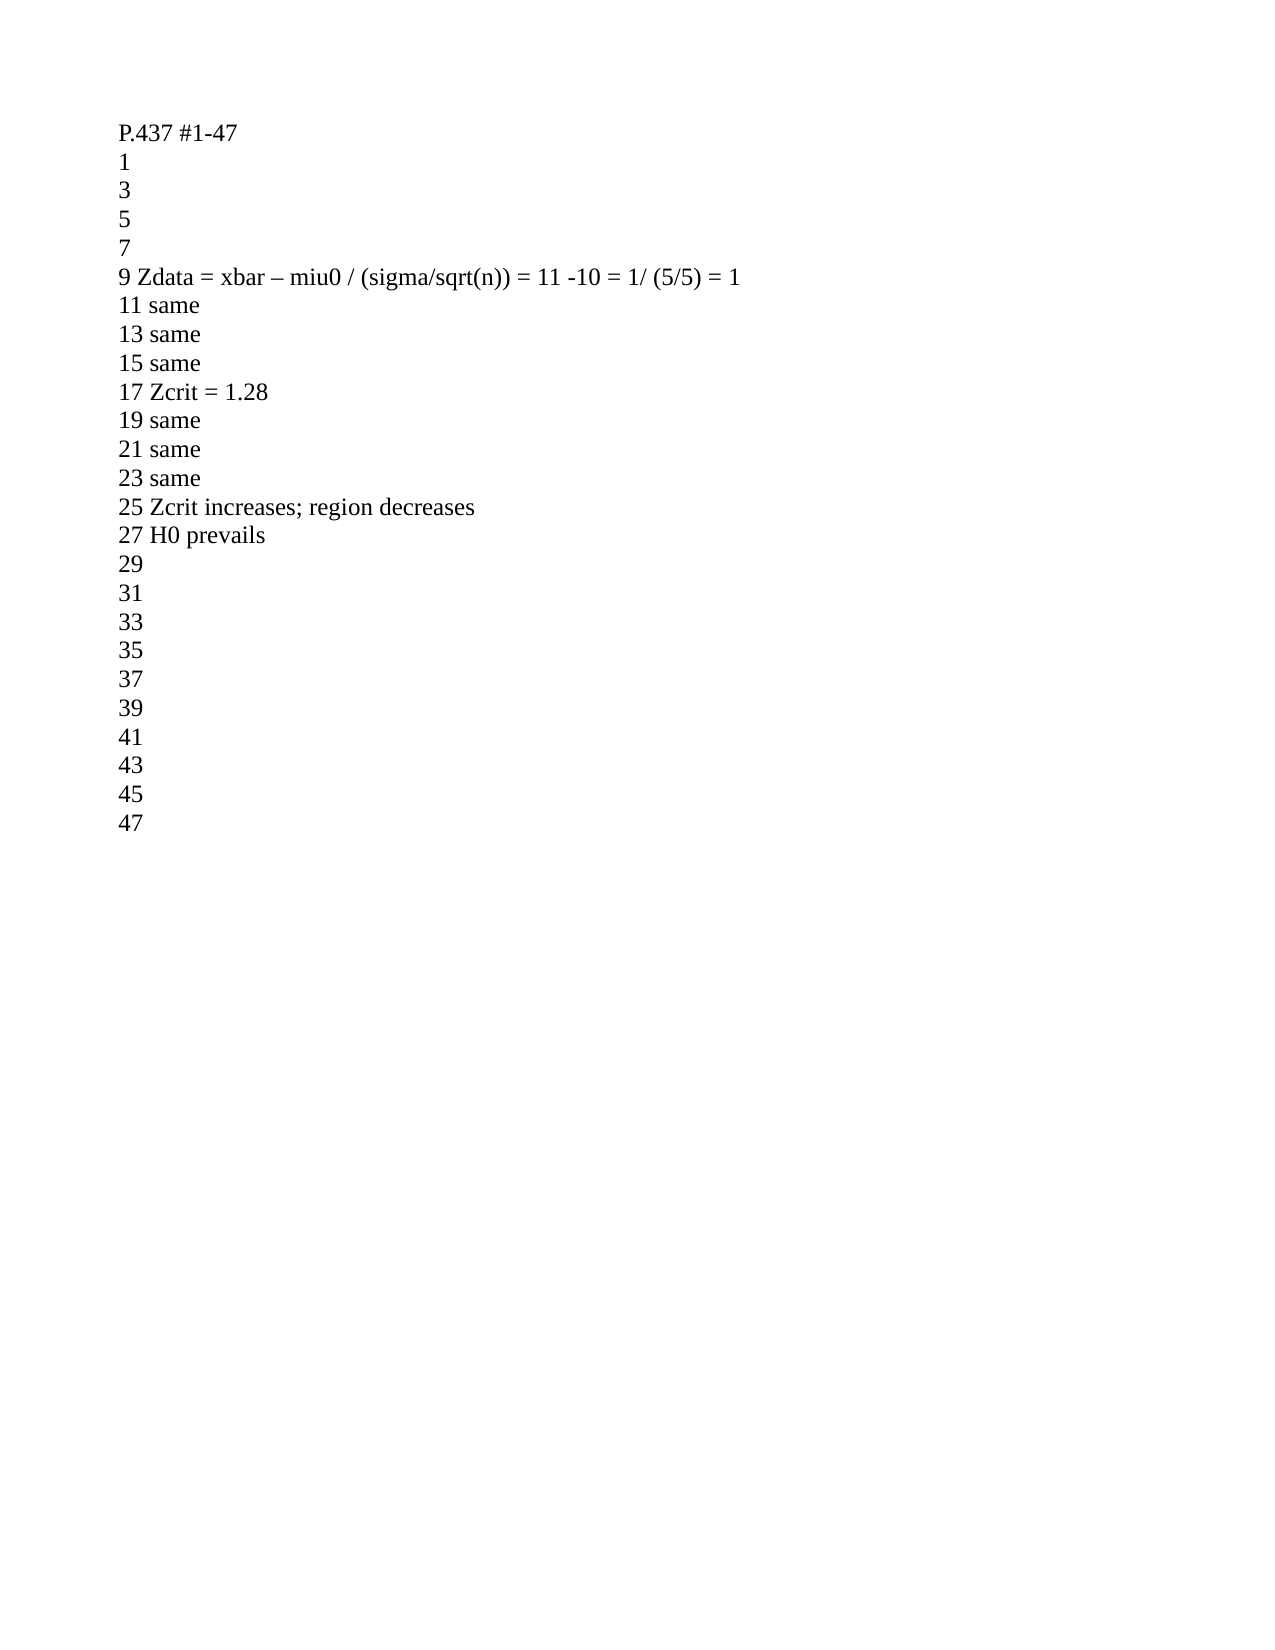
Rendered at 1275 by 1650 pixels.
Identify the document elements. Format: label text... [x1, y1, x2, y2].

text 3 [118, 176, 1157, 204]
text 37 [118, 664, 1157, 693]
text 25 Zcrit increases; region decreases [118, 492, 1157, 521]
text 23 same [118, 463, 1157, 492]
text 31 [118, 578, 1157, 607]
text 33 [118, 607, 1157, 636]
text 19 same [118, 406, 1157, 434]
text 13 same [118, 319, 1157, 348]
text 45 [118, 779, 1157, 808]
text 39 [118, 693, 1157, 722]
text 17 Zcrit = 1.28 [118, 377, 1157, 406]
text 35 [118, 636, 1157, 664]
text 41 [118, 722, 1157, 751]
text 47 [118, 808, 1157, 837]
text 27 H0 prevails [118, 521, 1157, 549]
text P.437 #1-47 [118, 118, 1157, 147]
text 9 Zdata = xbar – miu0 / (sigma/sqrt(n)) = 11 -10 = 1/ (5/5) = 1 [118, 262, 1157, 291]
text 11 same [118, 291, 1157, 319]
text 43 [118, 751, 1157, 779]
text 1 [118, 147, 1157, 176]
text 15 same [118, 348, 1157, 377]
text 21 same [118, 434, 1157, 463]
text 5 [118, 204, 1157, 233]
text 29 [118, 549, 1157, 578]
text 7 [118, 233, 1157, 262]
